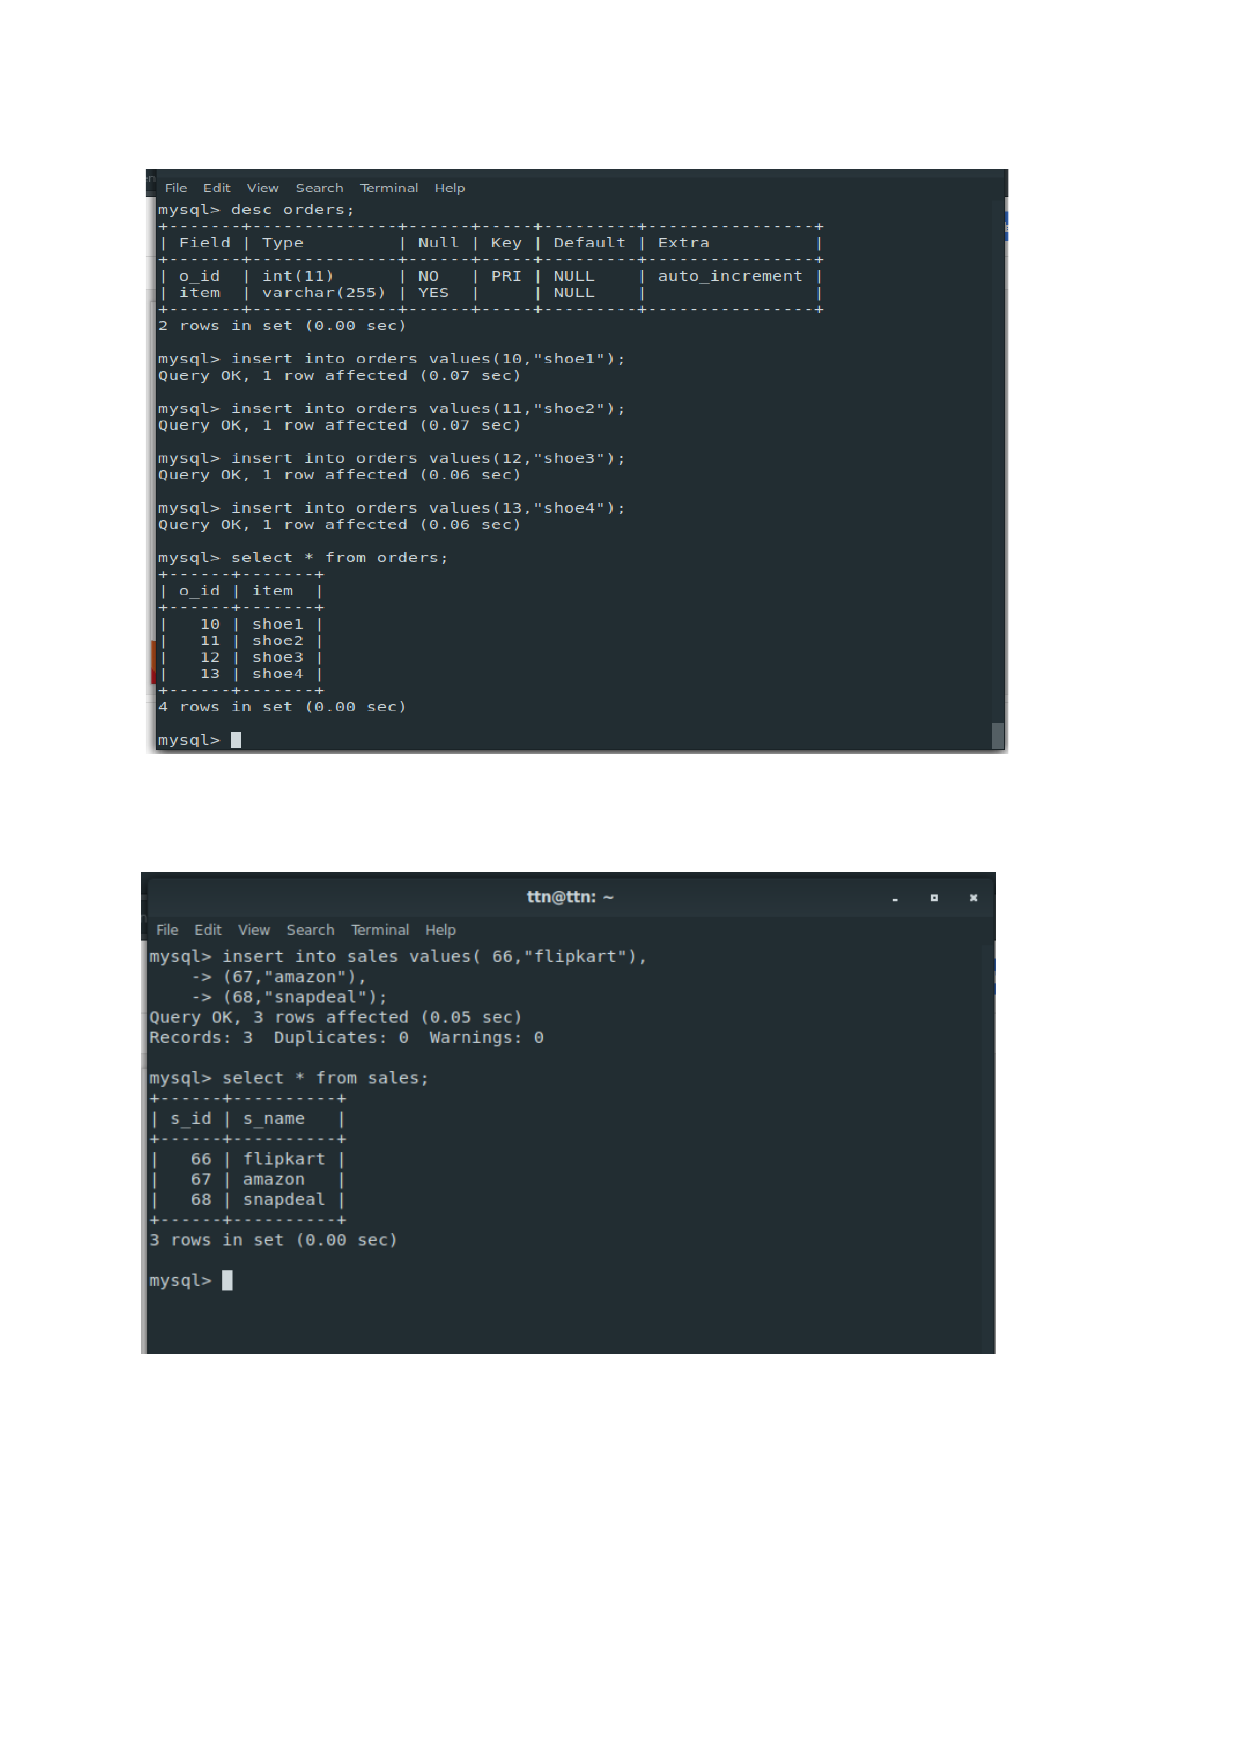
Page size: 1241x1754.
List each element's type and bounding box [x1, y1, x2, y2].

picture [141, 872, 996, 1354]
picture [145, 169, 1009, 754]
